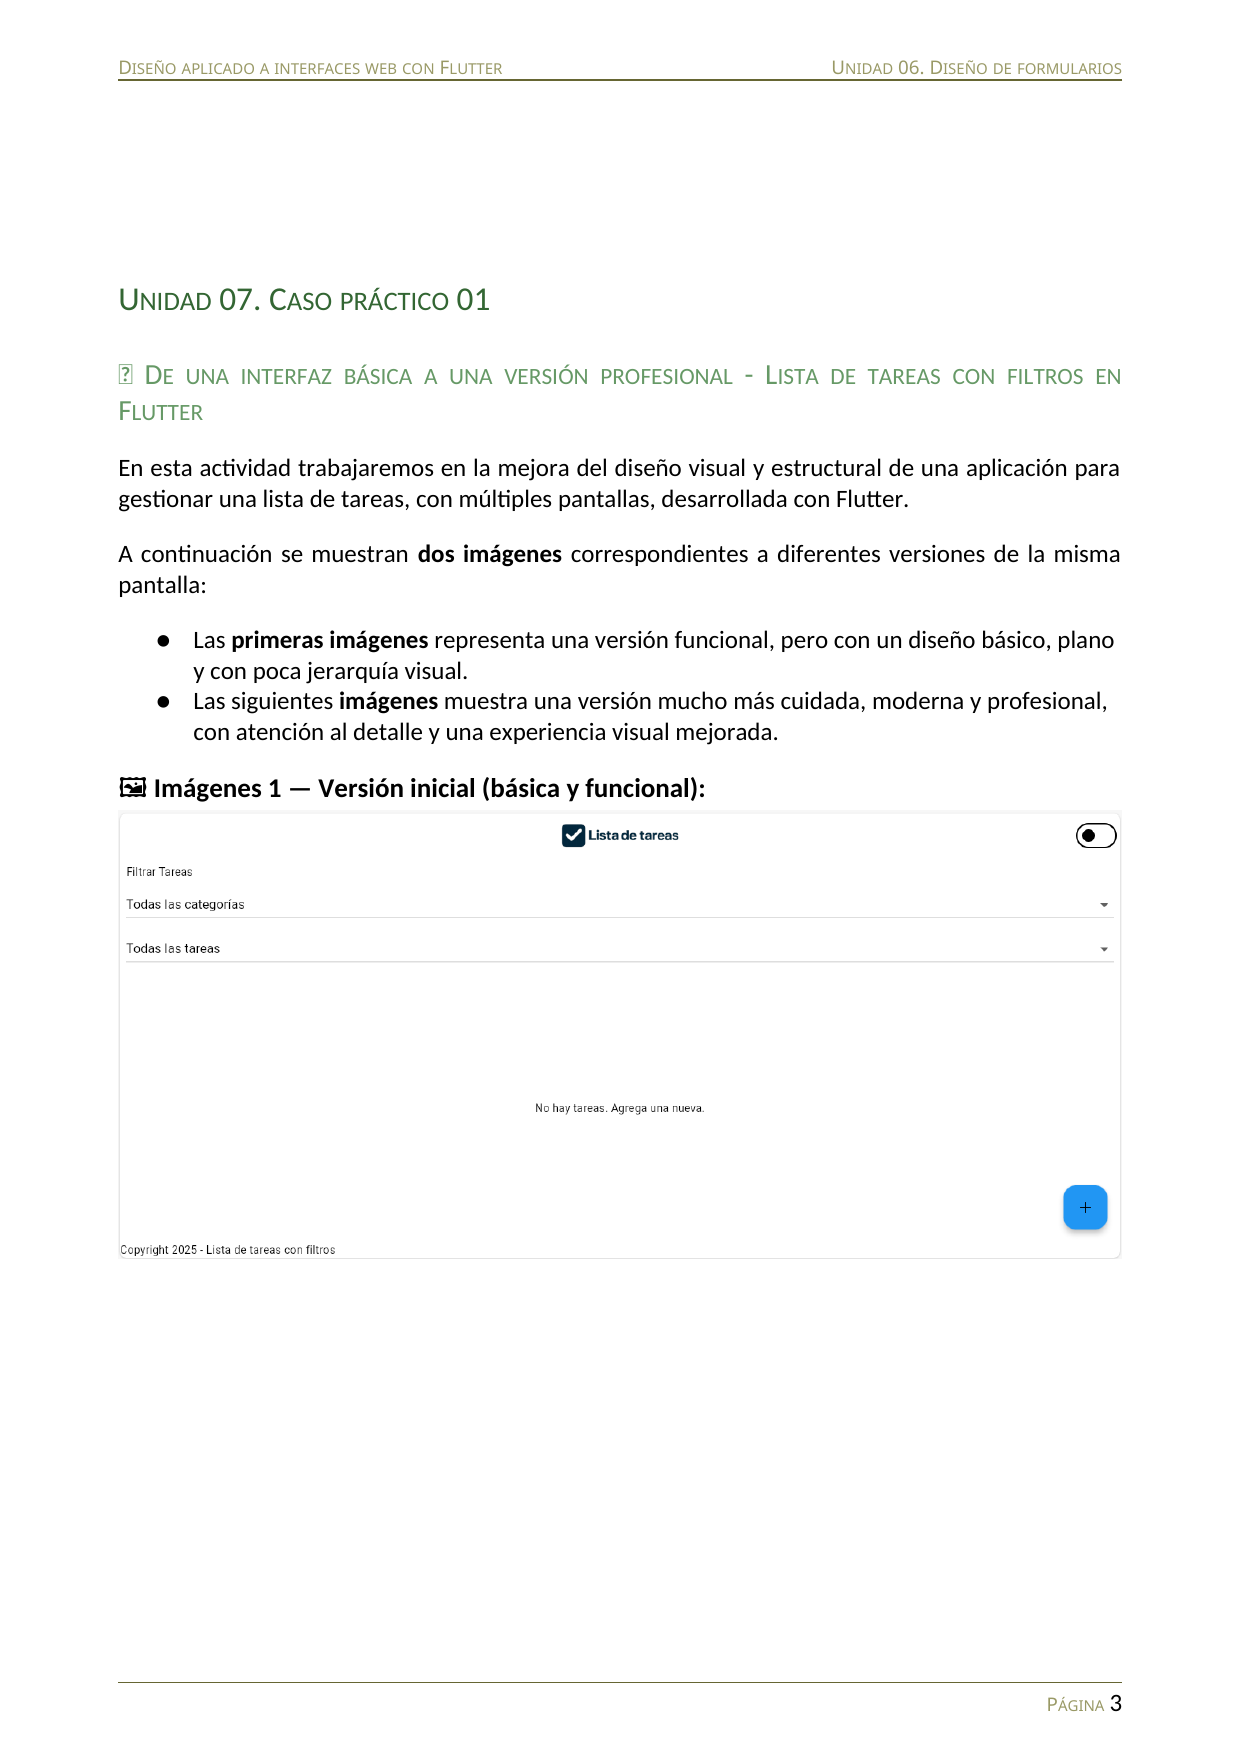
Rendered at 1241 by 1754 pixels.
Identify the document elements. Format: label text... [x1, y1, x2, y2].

picture [118, 810, 1122, 1259]
text Unidad 07. Caso práctico 01 [118, 278, 1122, 318]
text A continuación se muestran dos imágenes correspondientes a diferentes versiones de la misma pantalla: [118, 538, 1122, 599]
text 🖼️ Imágenes 1 — Versión inicial (básica y funcional): [118, 771, 1122, 804]
text En esta actividad trabajaremos en la mejora del diseño visual y estructural de una aplicación para gestionar una lista de tareas, con múltiples pantallas, desarrollada con Flutter. [118, 452, 1122, 513]
subtitle 📝 De una interfaz básica a una versión profesional - Lista de tareas con filtros en Flutter [118, 356, 1122, 427]
list Las siguientes imágenes muestra una versión mucho más cuidada, moderna y profesional, con atención al detalle y una experiencia visual mejorada. [156, 685, 1122, 746]
list Las primeras imágenes representa una versión funcional, pero con un diseño básico, plano y con poca jerarquía visual. [156, 624, 1122, 685]
